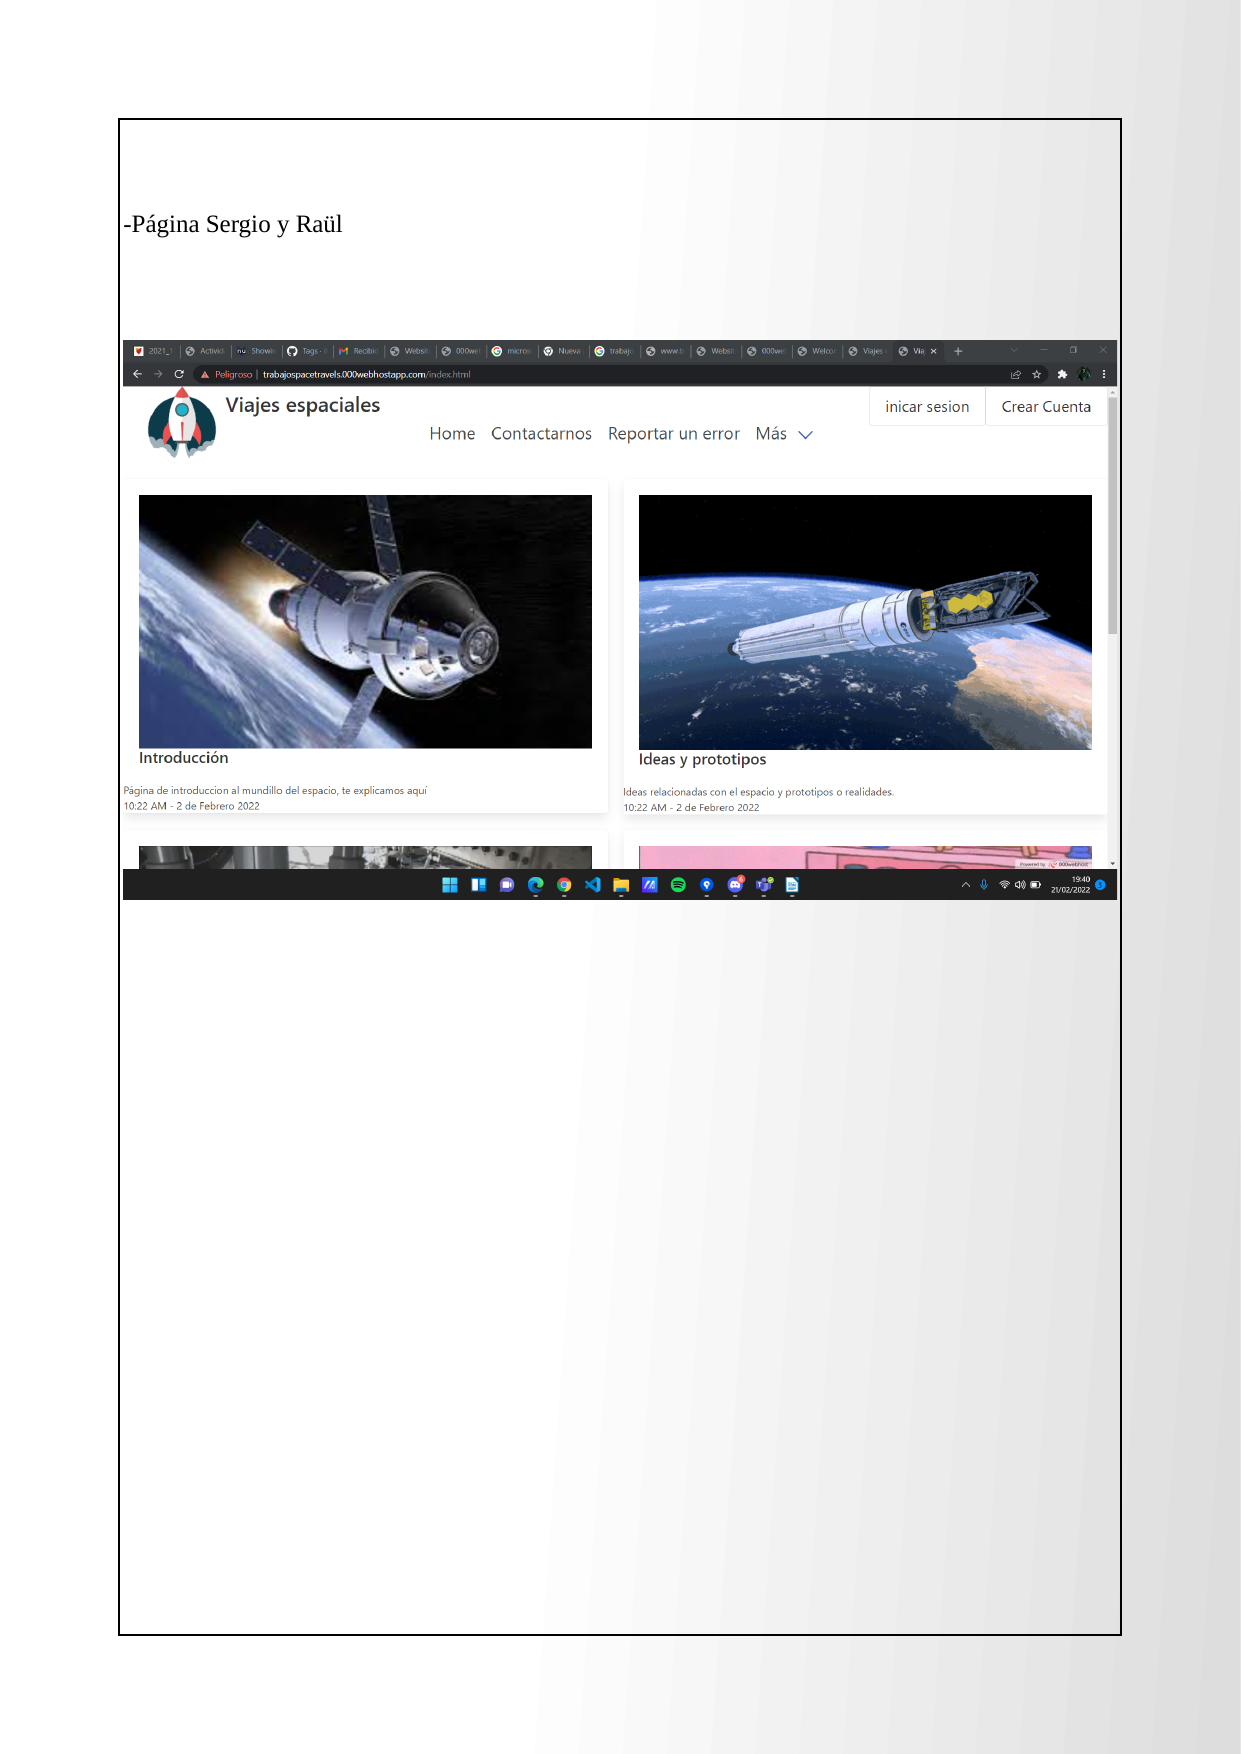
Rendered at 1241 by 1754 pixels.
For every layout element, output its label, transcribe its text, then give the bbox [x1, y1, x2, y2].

picture [123, 340, 1118, 900]
text -Página Sergio y Raül [123, 209, 1117, 238]
